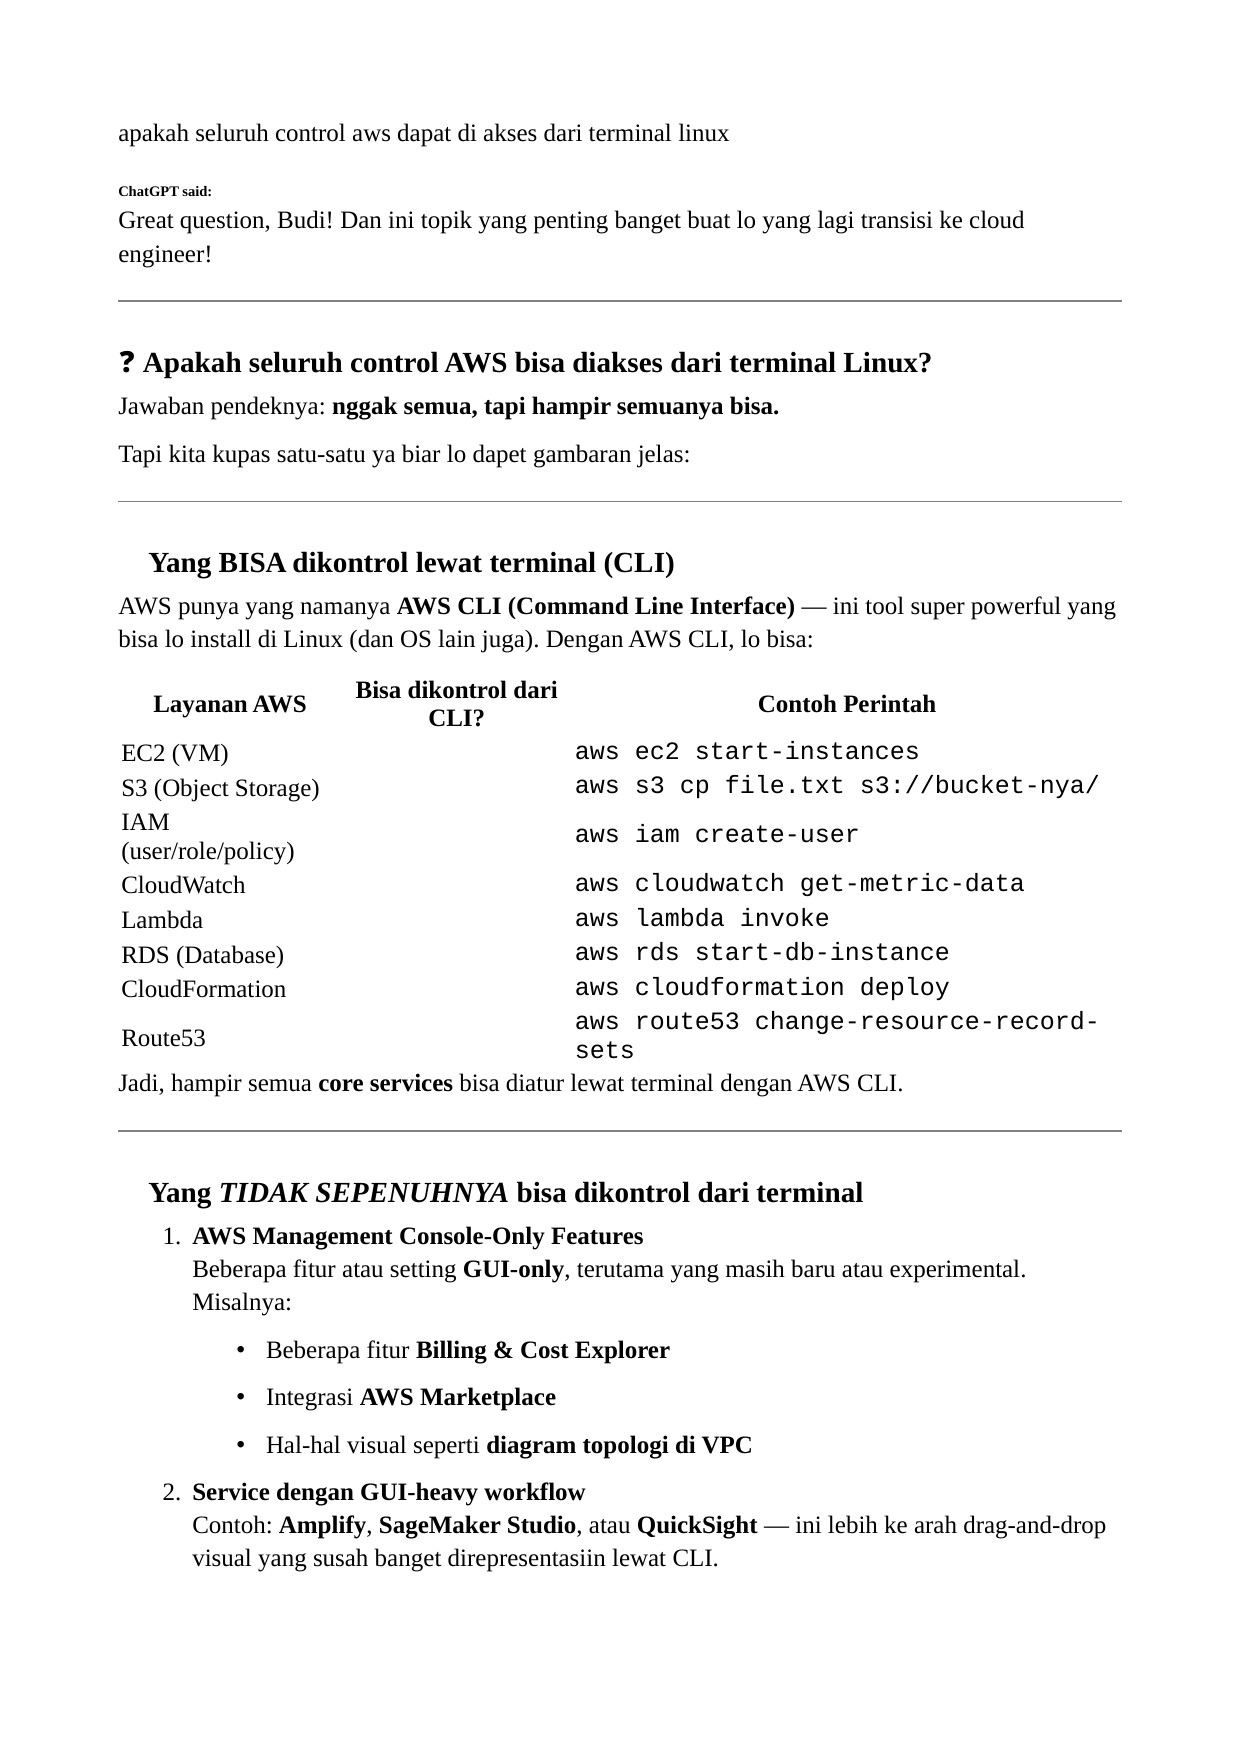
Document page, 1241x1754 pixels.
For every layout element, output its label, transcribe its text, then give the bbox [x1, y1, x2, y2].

list Integrasi AWS Marketplace [236, 1382, 1122, 1411]
table_cell ✅ [341, 868, 572, 902]
subtitle ❓ Apakah seluruh control AWS bisa diakses dari terminal Linux? [118, 345, 1122, 379]
table_header Contoh Perintah [572, 672, 1122, 735]
table_cell CloudWatch [118, 868, 341, 902]
table_cell aws route53 change-resource-record-sets [572, 1006, 1122, 1068]
list Hal-hal visual seperti diagram topologi di VPC [236, 1430, 1122, 1459]
table_cell S3 (Object Storage) [118, 770, 341, 804]
text Jadi, hampir semua core services bisa diatur lewat terminal dengan AWS CLI. [118, 1068, 1122, 1097]
table_cell IAM (user/role/policy) [118, 804, 341, 868]
subtitle ChatGPT said: [118, 183, 1122, 199]
text apakah seluruh control aws dapat di akses dari terminal linux [118, 118, 1122, 147]
table_cell RDS (Database) [118, 937, 341, 971]
table_cell ✅ [341, 1006, 572, 1068]
text Jawaban pendeknya: nggak semua, tapi hampir semuanya bisa. [118, 391, 1122, 420]
table_cell aws rds start-db-instance [572, 937, 1122, 971]
table_cell CloudFormation [118, 971, 341, 1006]
table_cell ✅ [341, 937, 572, 971]
text Tapi kita kupas satu-satu ya biar lo dapet gambaran jelas: [118, 439, 1122, 467]
table_cell aws cloudwatch get-metric-data [572, 868, 1122, 902]
table_cell aws cloudformation deploy [572, 971, 1122, 1006]
table_header Layanan AWS [118, 672, 341, 735]
table_cell aws iam create-user [572, 804, 1122, 868]
table_cell aws s3 cp file.txt s3://bucket-nya/ [572, 770, 1122, 804]
table_cell ✅ [341, 971, 572, 1006]
subtitle 🛑 Yang TIDAK SEPENUHNYA bisa dikontrol dari terminal [118, 1175, 1122, 1208]
table_cell EC2 (VM) [118, 735, 341, 770]
table_cell ✅ [341, 804, 572, 868]
table_cell ✅ [341, 735, 572, 770]
table_cell ✅ [341, 770, 572, 804]
text AWS punya yang namanya AWS CLI (Command Line Interface) — ini tool super powerful yang bisa lo install di Linux (dan OS lain juga). Dengan AWS CLI, lo bisa: [118, 591, 1122, 653]
table_header Bisa dikontrol dari CLI? [341, 672, 572, 735]
list Service dengan GUI-heavy workflow Contoh: Amplify, SageMaker Studio, atau QuickSight — ini lebih ke arah drag-and-drop visual yang susah banget direpresentasiin lewat CLI. [162, 1477, 1122, 1572]
text Great question, Budi! Dan ini topik yang penting banget buat lo yang lagi transisi ke cloud engineer! [118, 206, 1122, 267]
table_cell ✅ [341, 902, 572, 937]
list Beberapa fitur Billing & Cost Explorer [236, 1335, 1122, 1363]
table_cell aws lambda invoke [572, 902, 1122, 937]
list AWS Management Console-Only Features Beberapa fitur atau setting GUI-only, terutama yang masih baru atau experimental. Misalnya: [162, 1221, 1122, 1316]
table_cell Route53 [118, 1006, 341, 1068]
table_cell aws ec2 start-instances [572, 735, 1122, 770]
subtitle ✅ Yang BISA dikontrol lewat terminal (CLI) [118, 545, 1122, 579]
table_cell Lambda [118, 902, 341, 937]
